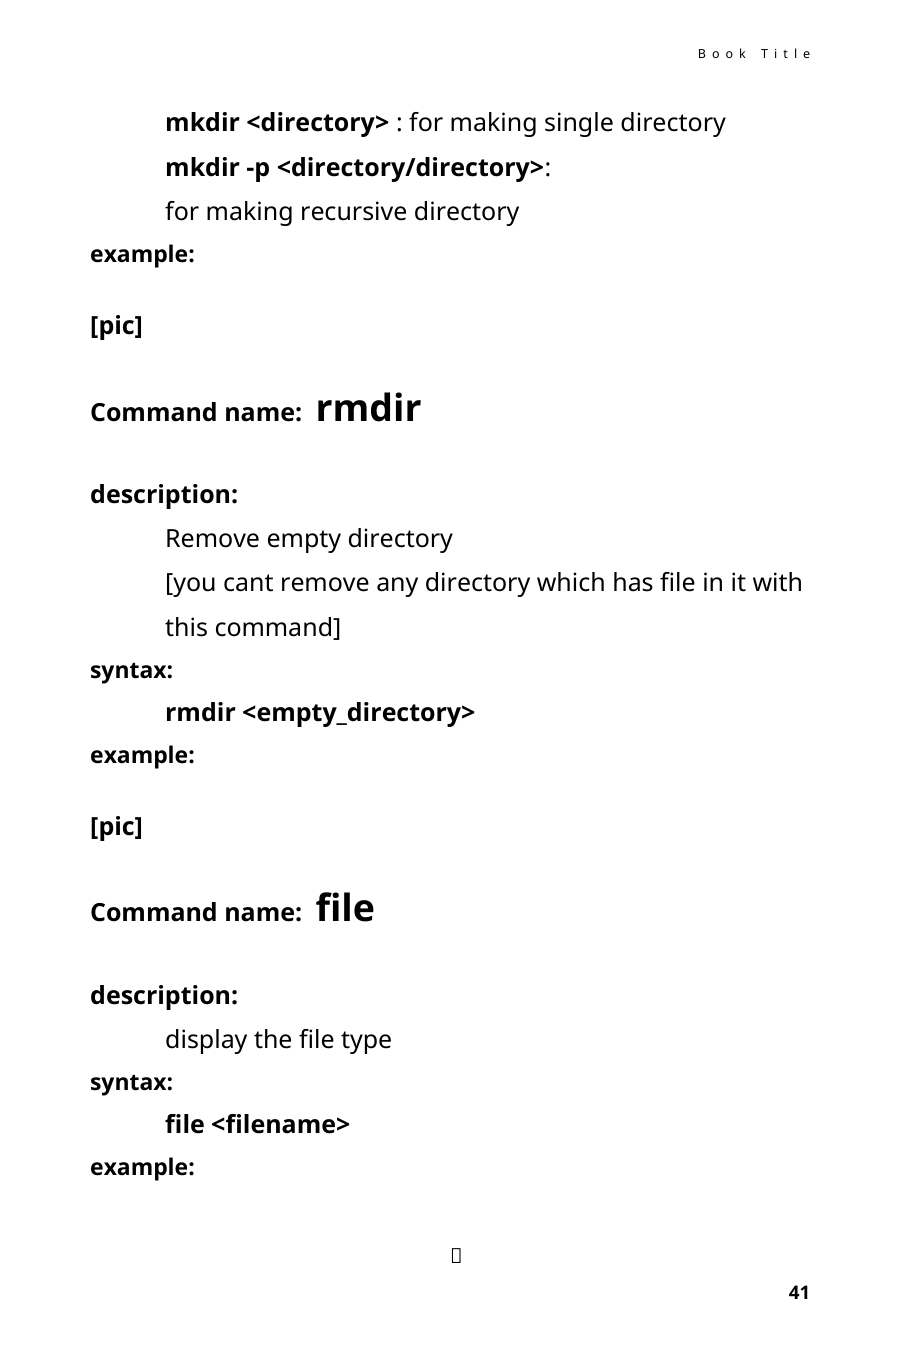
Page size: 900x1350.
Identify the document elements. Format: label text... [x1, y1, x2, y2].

text mkdir <directory> : for making single directory [90, 105, 810, 139]
text file <filename> [90, 1106, 810, 1141]
text description: [90, 977, 810, 1011]
text rmdir <empty_directory> [90, 694, 810, 728]
text Command name: rmdir [90, 381, 810, 432]
text example: [90, 238, 810, 269]
text [you cant remove any directory which has file in it with this command] [90, 565, 810, 643]
text display the file type [90, 1022, 810, 1056]
text example: [90, 738, 810, 770]
text [pic] [90, 308, 810, 342]
text [pic] [90, 808, 810, 842]
text mkdir -p <directory/directory>: [90, 149, 810, 183]
text description: [90, 477, 810, 511]
text Remove empty directory [90, 521, 810, 555]
text syntax: [90, 654, 810, 685]
text syntax: [90, 1066, 810, 1097]
text example: [90, 1151, 810, 1182]
text Command name: file [90, 882, 810, 933]
text for making recursive directory [90, 193, 810, 228]
